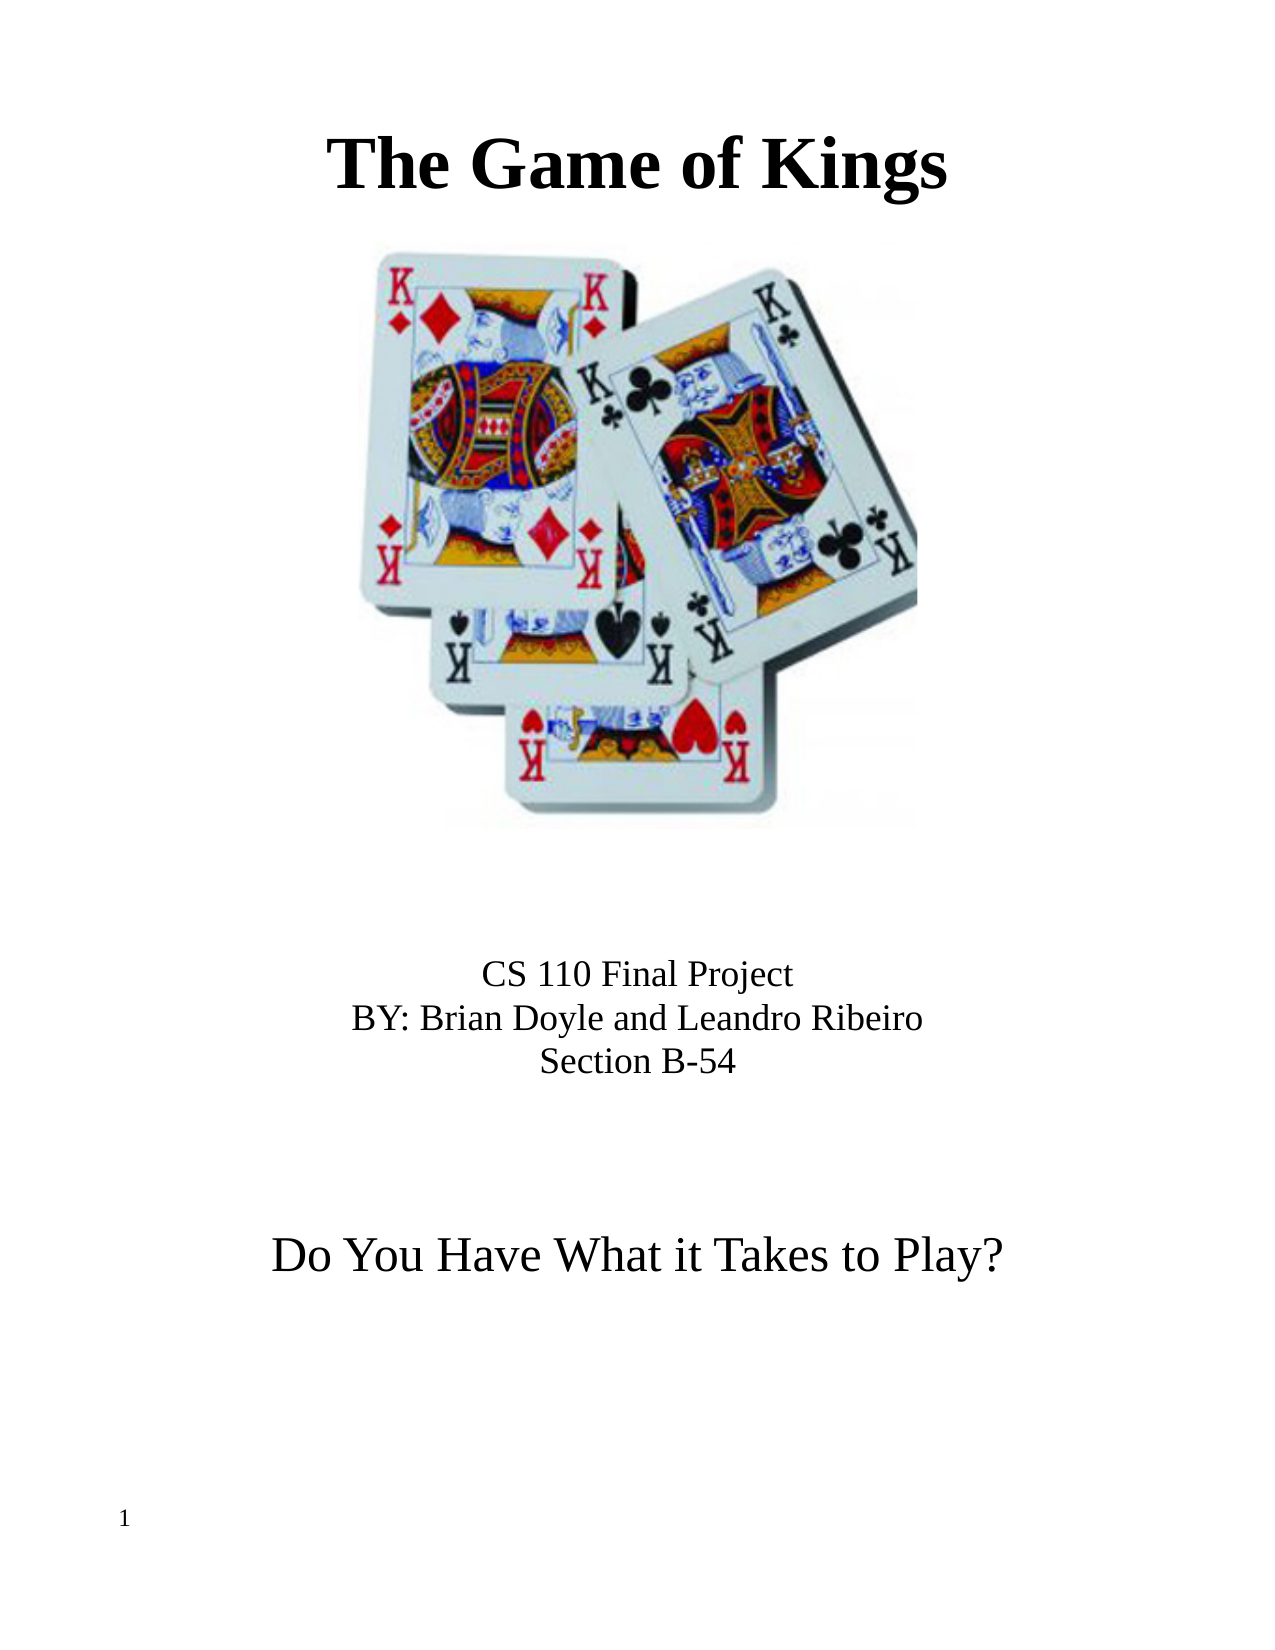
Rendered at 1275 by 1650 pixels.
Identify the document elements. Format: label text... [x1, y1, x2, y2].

text Do You Have What it Takes to Play? [118, 1225, 1157, 1282]
text CS 110 Final Project [118, 952, 1157, 995]
text Section B-54 [118, 1038, 1157, 1081]
text The Game of Kings [118, 118, 1157, 204]
text BY: Brian Doyle and Leandro Ribeiro [118, 995, 1157, 1038]
picture [357, 241, 918, 829]
